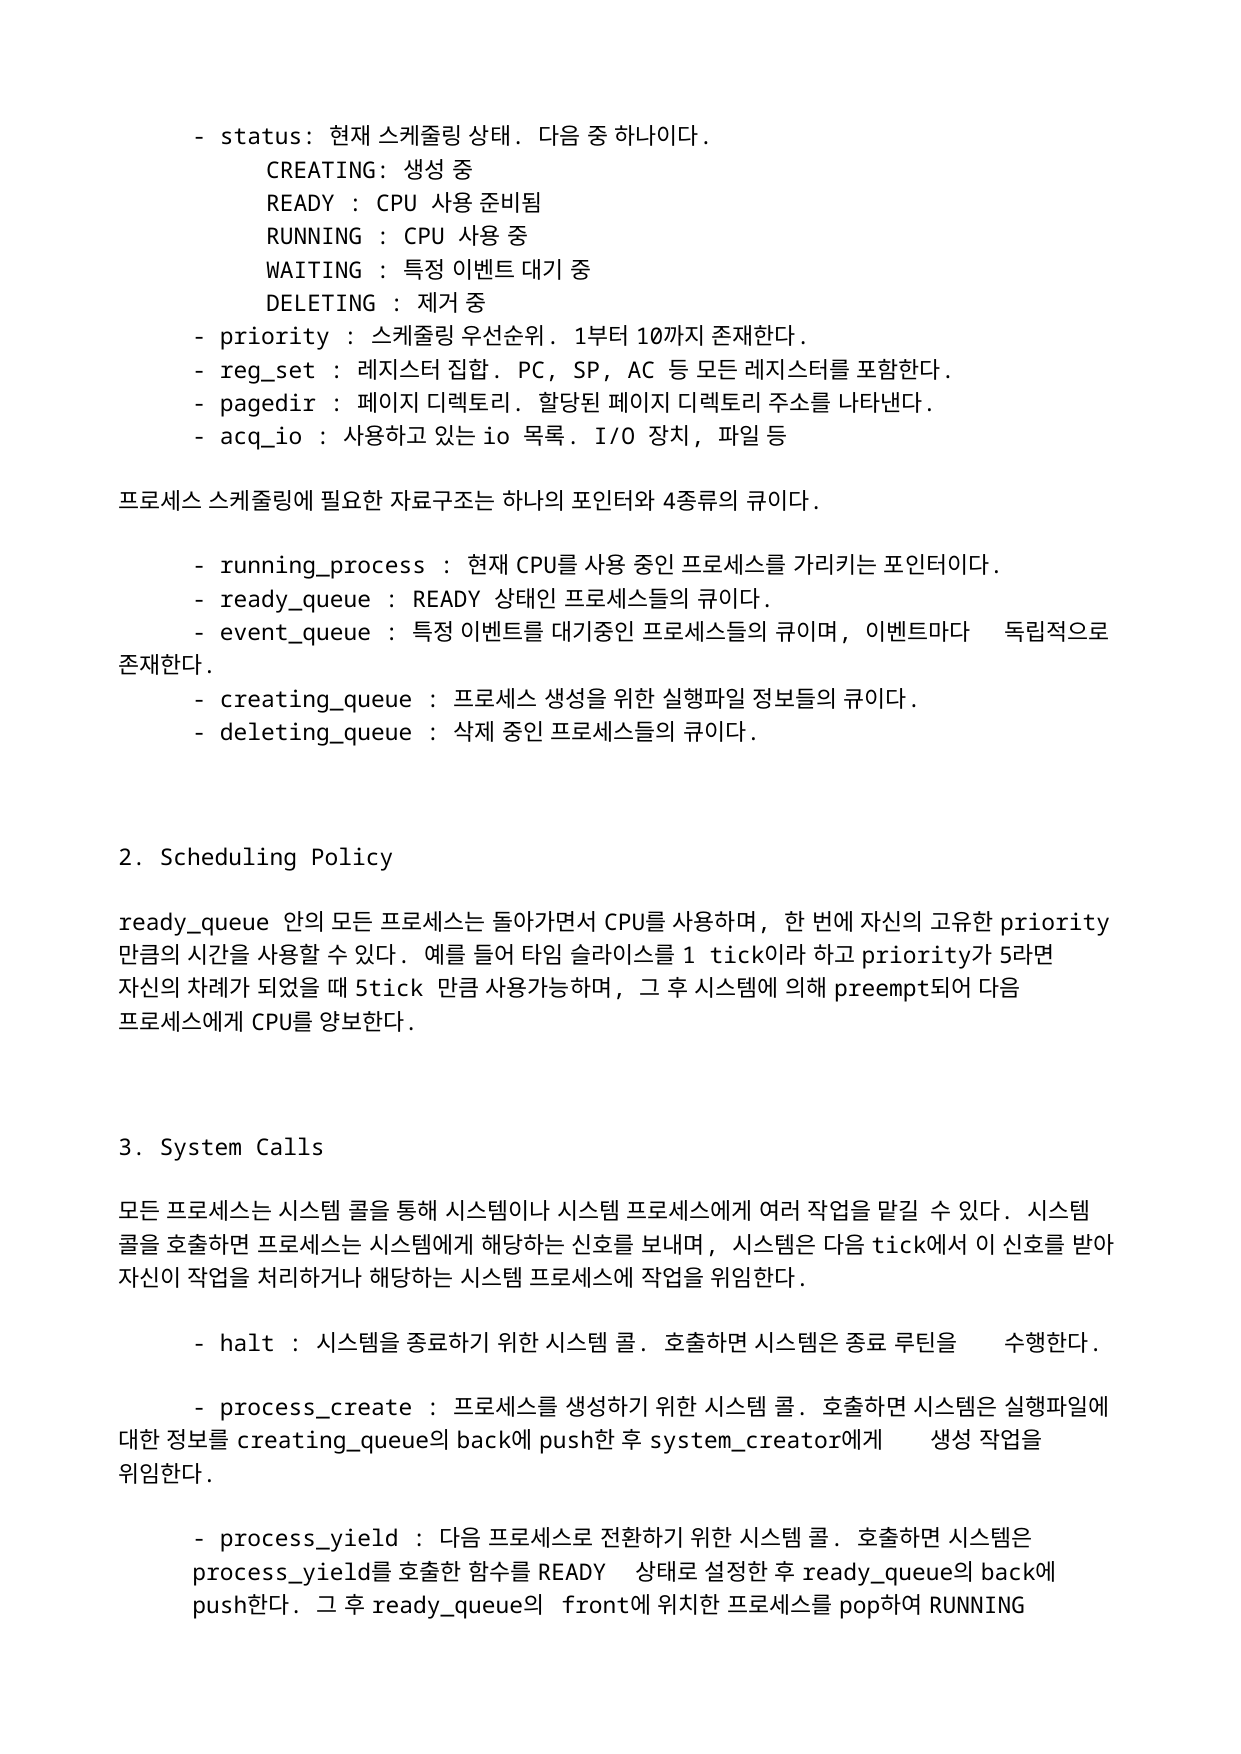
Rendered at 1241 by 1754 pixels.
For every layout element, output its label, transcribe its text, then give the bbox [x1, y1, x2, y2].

text - process_yield : 다음 프로세스로 전환하기 위한 시스템 콜. 호출하면 시스템은 process_yield를 호출한 함수를 READY 상태로 설정한 후 ready_queue의 back에 push한다. 그 후 ready_queue의 front에 위치한 프로세스를 pop하여 RUNNING [118, 1520, 1122, 1620]
text - deleting_queue : 삭제 중인 프로세스들의 큐이다. [118, 714, 1122, 747]
text 3. System Calls [118, 1131, 1122, 1162]
text READY : CPU 사용 준비됨 [118, 185, 1122, 218]
text - status: 현재 스케줄링 상태. 다음 중 하나이다. [118, 118, 1122, 151]
text - running_process : 현재 CPU를 사용 중인 프로세스를 가리키는 포인터이다. [118, 547, 1122, 581]
text - halt : 시스템을 종료하기 위한 시스템 콜. 호출하면 시스템은 종료 루틴을 수행한다. [118, 1324, 1122, 1358]
text - event_queue : 특정 이벤트를 대기중인 프로세스들의 큐이며, 이벤트마다 독립적으로 존재한다. [118, 614, 1122, 681]
text - pagedir : 페이지 디렉토리. 할당된 페이지 디렉토리 주소를 나타낸다. [118, 385, 1122, 418]
text - acq_io : 사용하고 있는 io 목록. I/O 장치, 파일 등 [118, 418, 1122, 451]
text - creating_queue : 프로세스 생성을 위한 실행파일 정보들의 큐이다. [118, 681, 1122, 714]
text CREATING: 생성 중 [118, 151, 1122, 185]
text RUNNING : CPU 사용 중 [118, 218, 1122, 251]
text 모든 프로세스는 시스템 콜을 통해 시스템이나 시스템 프로세스에게 여러 작업을 맡길 수 있다. 시스템 콜을 호출하면 프로세스는 시스템에게 해당하는 신호를 보내며, 시스템은 다음 tick에서 이 신호를 받아 자신이 작업을 처리하거나 해당하는 시스템 프로세스에 작업을 위임한다. [118, 1193, 1122, 1293]
text - priority : 스케줄링 우선순위. 1부터 10까지 존재한다. [118, 318, 1122, 351]
text WAITING : 특정 이벤트 대기 중 [118, 251, 1122, 285]
text DELETING : 제거 중 [118, 285, 1122, 318]
text ready_queue 안의 모든 프로세스는 돌아가면서 CPU를 사용하며, 한 번에 자신의 고유한 priority만큼의 시간을 사용할 수 있다. 예를 들어 타임 슬라이스를 1 tick이라 하고 priority가 5라면 자신의 차례가 되었을 때 5tick 만큼 사용가능하며, 그 후 시스템에 의해 preempt되어 다음 프로세스에게 CPU를 양보한다. [118, 903, 1122, 1037]
text 2. Scheduling Policy [118, 841, 1122, 872]
text 프로세스 스케줄링에 필요한 자료구조는 하나의 포인터와 4종류의 큐이다. [118, 483, 1122, 516]
text - process_create : 프로세스를 생성하기 위한 시스템 콜. 호출하면 시스템은 실행파일에 대한 정보를 creating_queue의 back에 push한 후 system_creator에게 생성 작업을 위임한다. [118, 1389, 1122, 1489]
text - ready_queue : READY 상태인 프로세스들의 큐이다. [118, 581, 1122, 614]
text - reg_set : 레지스터 집합. PC, SP, AC 등 모든 레지스터를 포함한다. [118, 351, 1122, 385]
